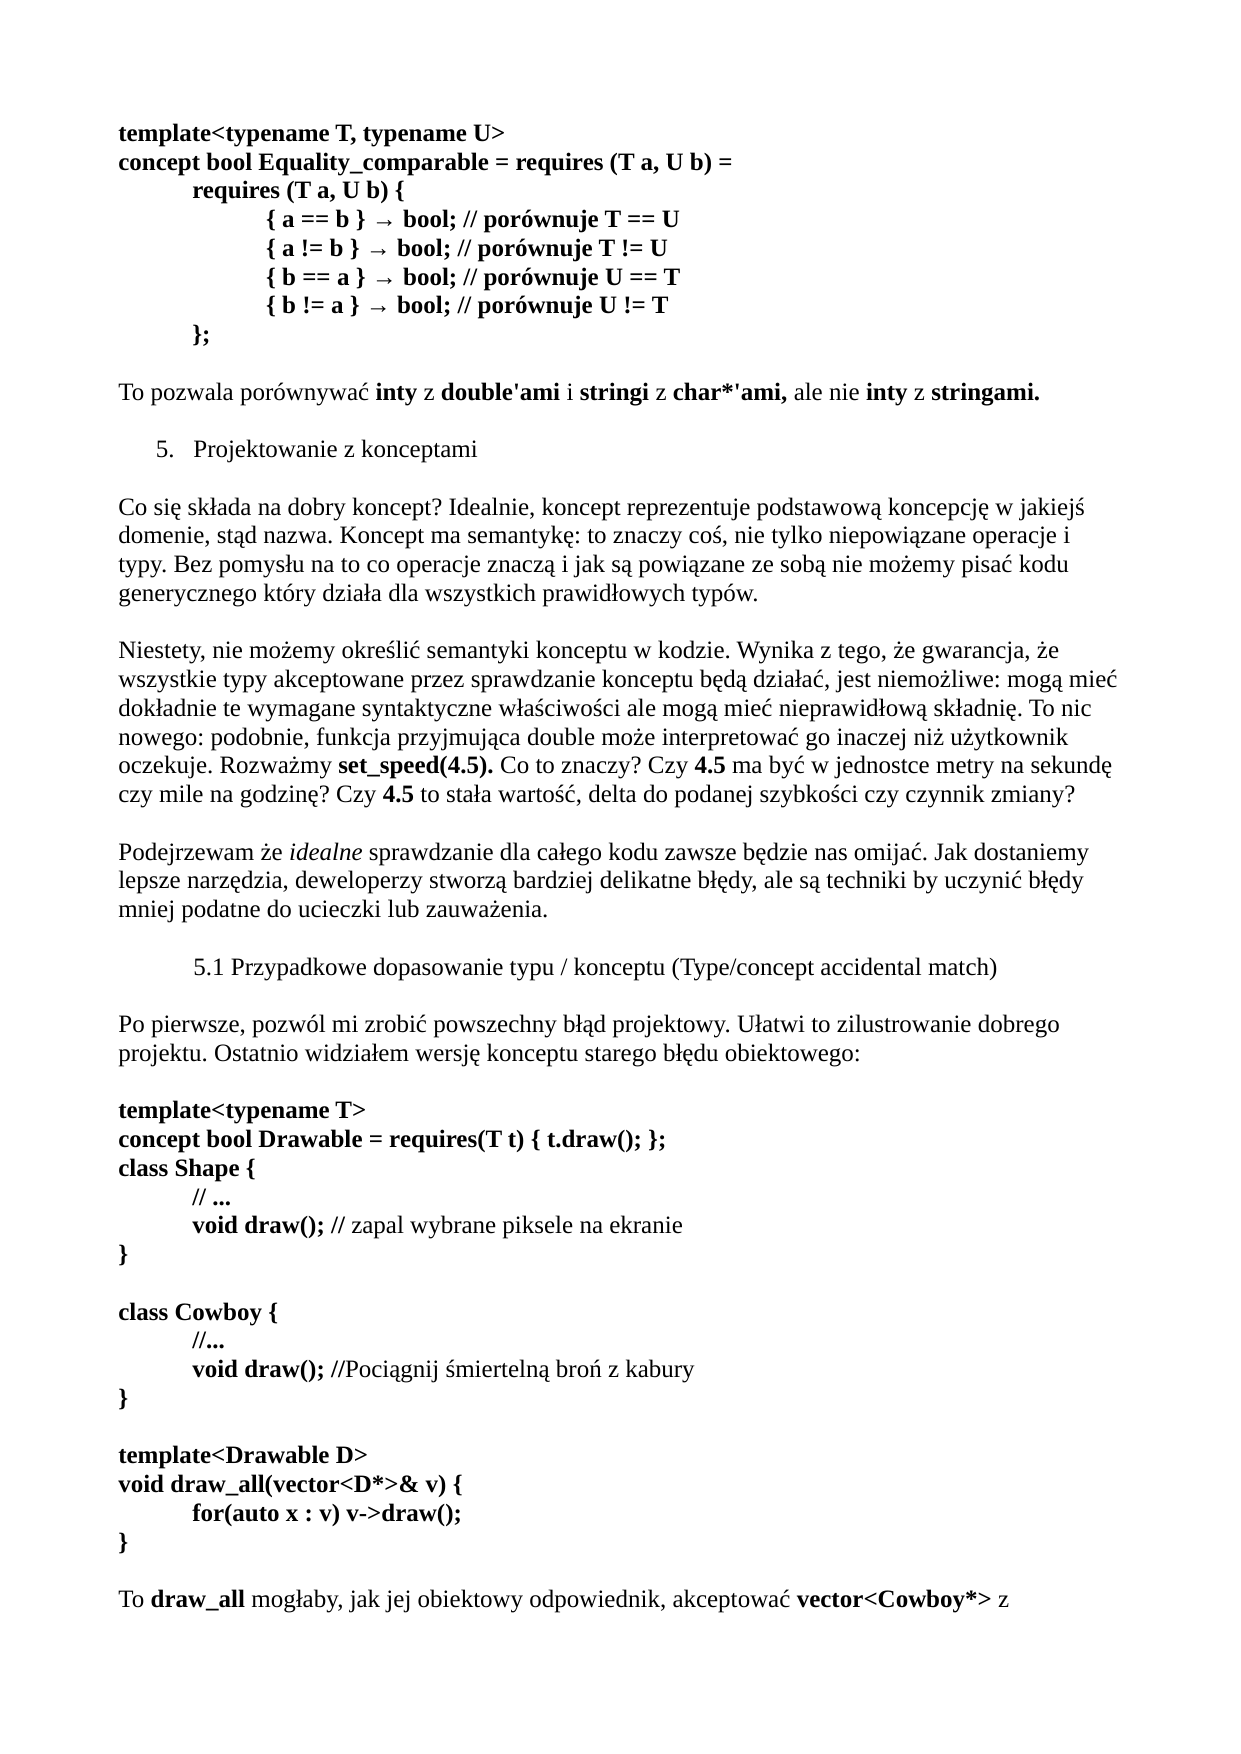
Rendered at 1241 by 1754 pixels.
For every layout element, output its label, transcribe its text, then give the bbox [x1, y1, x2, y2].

text void draw_all(vector<D*>& v) { [118, 1469, 1122, 1498]
list Przypadkowe dopasowanie typu / konceptu (Type/concept accidental match) [193, 952, 1122, 981]
text // ... [118, 1182, 1122, 1211]
text //... [118, 1326, 1122, 1354]
text class Shape { [118, 1153, 1122, 1182]
text void draw(); // zapal wybrane piksele na ekranie [118, 1211, 1122, 1239]
text class Cowboy { [118, 1297, 1122, 1326]
text for(auto x : v) v->draw(); [118, 1498, 1122, 1527]
text To pozwala porównywać inty z double'ami i stringi z char*'ami, ale nie inty z stringami. [118, 377, 1122, 406]
text } [118, 1527, 1122, 1556]
text }; [118, 319, 1122, 348]
text concept bool Equality_comparable = requires (T a, U b) = [118, 147, 1122, 176]
text requires (T a, U b) { [118, 176, 1122, 204]
text { b == a } → bool; // porównuje U == T [118, 262, 1122, 291]
text void draw(); //Pociągnij śmiertelną broń z kabury [118, 1354, 1122, 1383]
text { b != a } → bool; // porównuje U != T [118, 291, 1122, 319]
text Po pierwsze, pozwól mi zrobić powszechny błąd projektowy. Ułatwi to zilustrowanie dobrego projektu. Ostatnio widziałem wersję konceptu starego błędu obiektowego: [118, 1009, 1122, 1067]
text { a == b } → bool; // porównuje T == U [118, 204, 1122, 233]
text To draw_all mogłaby, jak jej obiektowy odpowiednik, akceptować vector<Cowboy*> z [118, 1584, 1122, 1613]
text template<typename T> [118, 1096, 1122, 1124]
text Podejrzewam że idealne sprawdzanie dla całego kodu zawsze będzie nas omijać. Jak dostaniemy lepsze narzędzia, deweloperzy stworzą bardziej delikatne błędy, ale są techniki by uczynić błędy mniej podatne do ucieczki lub zauważenia. [118, 837, 1122, 923]
list Projektowanie z konceptami [156, 434, 1122, 463]
text concept bool Drawable = requires(T t) { t.draw(); }; [118, 1124, 1122, 1153]
text } [118, 1239, 1122, 1268]
text Niestety, nie możemy określić semantyki konceptu w kodzie. Wynika z tego, że gwarancja, że wszystkie typy akceptowane przez sprawdzanie konceptu będą działać, jest niemożliwe: mogą mieć dokładnie te wymagane syntaktyczne właściwości ale mogą mieć nieprawidłową składnię. To nic nowego: podobnie, funkcja przyjmująca double może interpretować go inaczej niż użytkownik oczekuje. Rozważmy set_speed(4.5). Co to znaczy? Czy 4.5 ma być w jednostce metry na sekundę czy mile na godzinę? Czy 4.5 to stała wartość, delta do podanej szybkości czy czynnik zmiany? [118, 636, 1122, 808]
text template<typename T, typename U> [118, 118, 1122, 147]
text { a != b } → bool; // porównuje T != U [118, 233, 1122, 262]
text } [118, 1383, 1122, 1412]
text template<Drawable D> [118, 1441, 1122, 1469]
text Co się składa na dobry koncept? Idealnie, koncept reprezentuje podstawową koncepcję w jakiejś domenie, stąd nazwa. Koncept ma semantykę: to znaczy coś, nie tylko niepowiązane operacje i typy. Bez pomysłu na to co operacje znaczą i jak są powiązane ze sobą nie możemy pisać kodu generycznego który działa dla wszystkich prawidłowych typów. [118, 492, 1122, 607]
